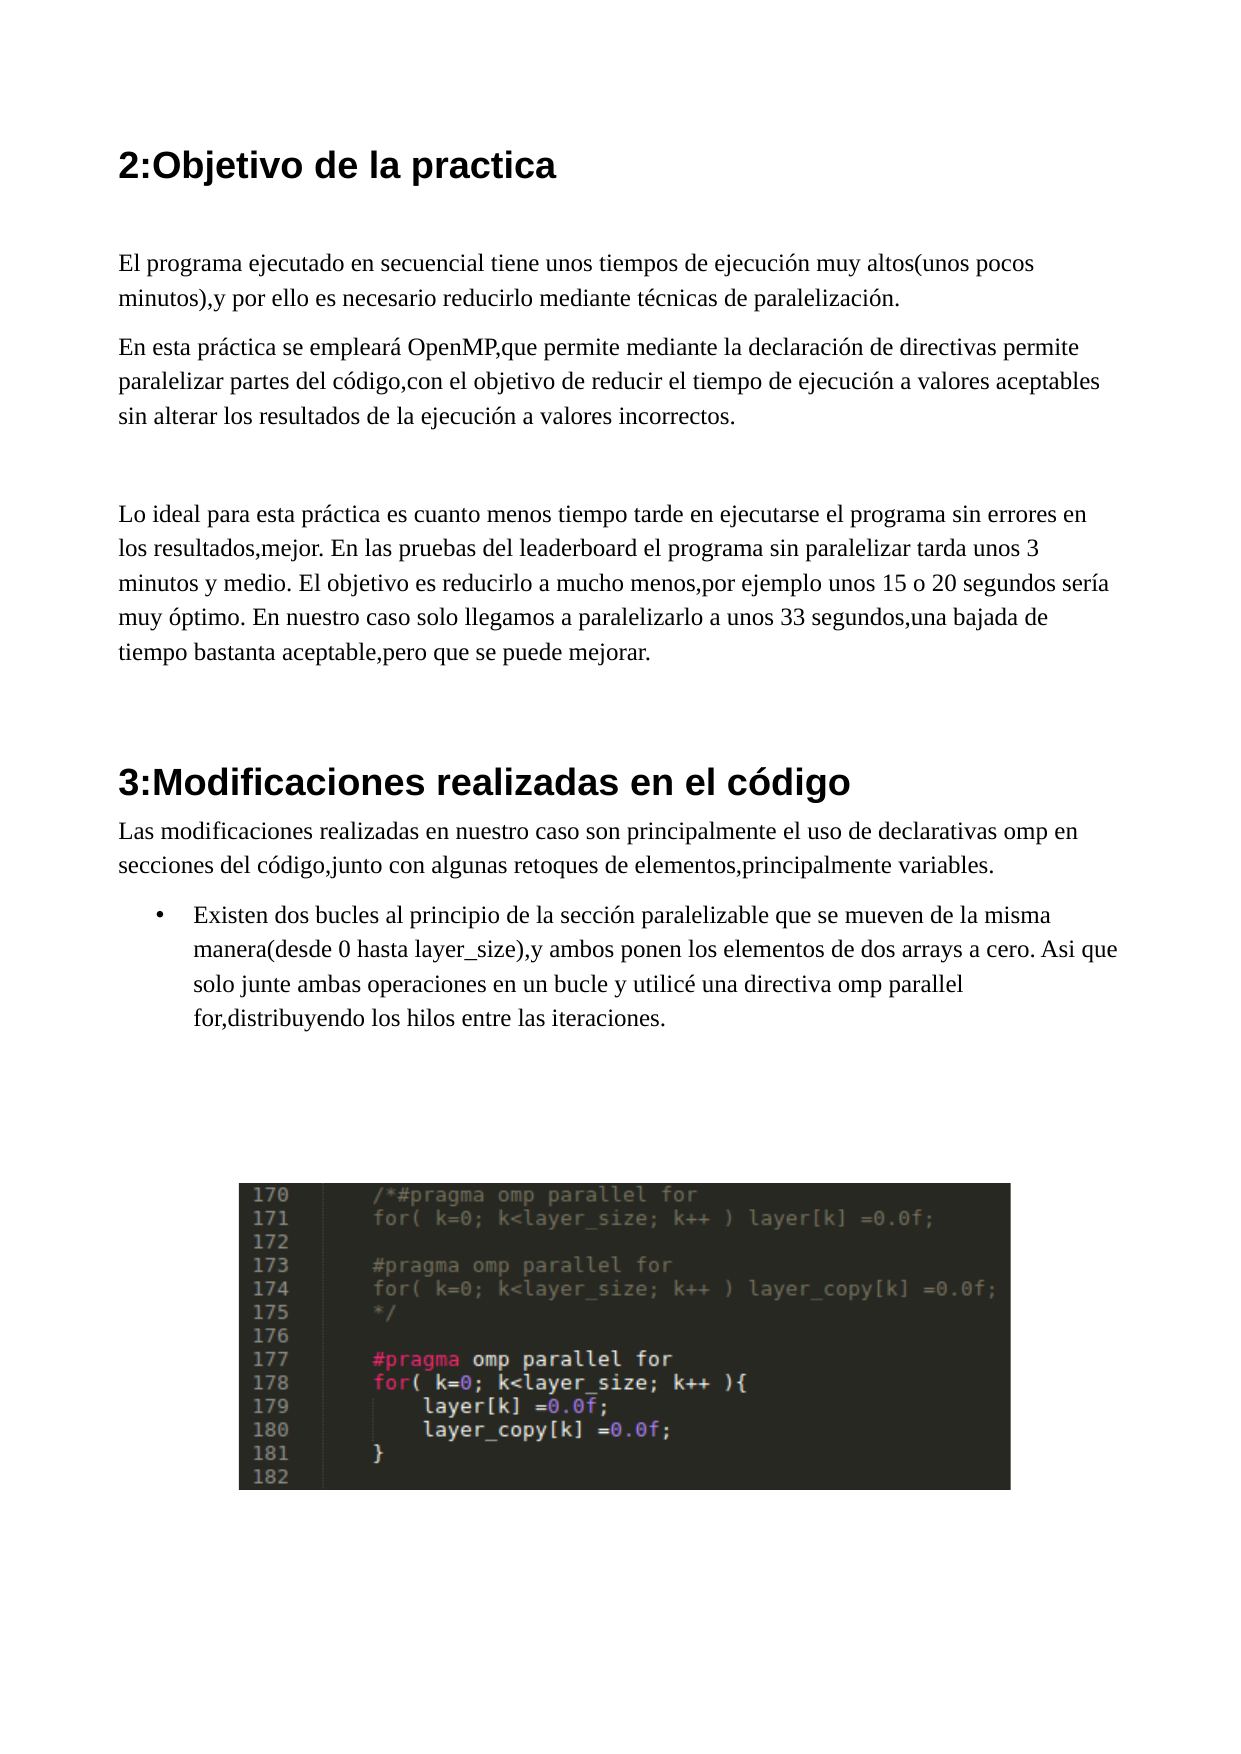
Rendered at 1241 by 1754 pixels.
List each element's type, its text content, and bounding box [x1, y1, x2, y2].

subtitle 2:Objetivo de la practica [118, 143, 1122, 187]
subtitle 3:Modificaciones realizadas en el código [118, 760, 1122, 804]
text En esta práctica se empleará OpenMP,que permite mediante la declaración de directivas permite paralelizar partes del código,con el objetivo de reducir el tiempo de ejecución a valores aceptables sin alterar los resultados de la ejecución a valores incorrectos. [118, 332, 1122, 429]
text El programa ejecutado en secuencial tiene unos tiempos de ejecución muy altos(unos pocos minutos),y por ello es necesario reducirlo mediante técnicas de paralelización. [118, 248, 1122, 312]
picture [238, 1183, 1011, 1490]
text Las modificaciones realizadas en nuestro caso son principalmente el uso de declarativas omp en secciones del código,junto con algunas retoques de elementos,principalmente variables. [118, 816, 1122, 879]
text Lo ideal para esta práctica es cuanto menos tiempo tarde en ejecutarse el programa sin errores en los resultados,mejor. En las pruebas del leaderboard el programa sin paralelizar tarda unos 3 minutos y medio. El objetivo es reducirlo a mucho menos,por ejemplo unos 15 o 20 segundos sería muy óptimo. En nuestro caso solo llegamos a paralelizarlo a unos 33 segundos,una bajada de tiempo bastanta aceptable,pero que se puede mejorar. [118, 499, 1122, 666]
list Existen dos bucles al principio de la sección paralelizable que se mueven de la misma manera(desde 0 hasta layer_size),y ambos ponen los elementos de dos arrays a cero. Asi que solo junte ambas operaciones en un bucle y utilicé una directiva omp parallel for,distribuyendo los hilos entre las iteraciones. [156, 900, 1122, 1032]
